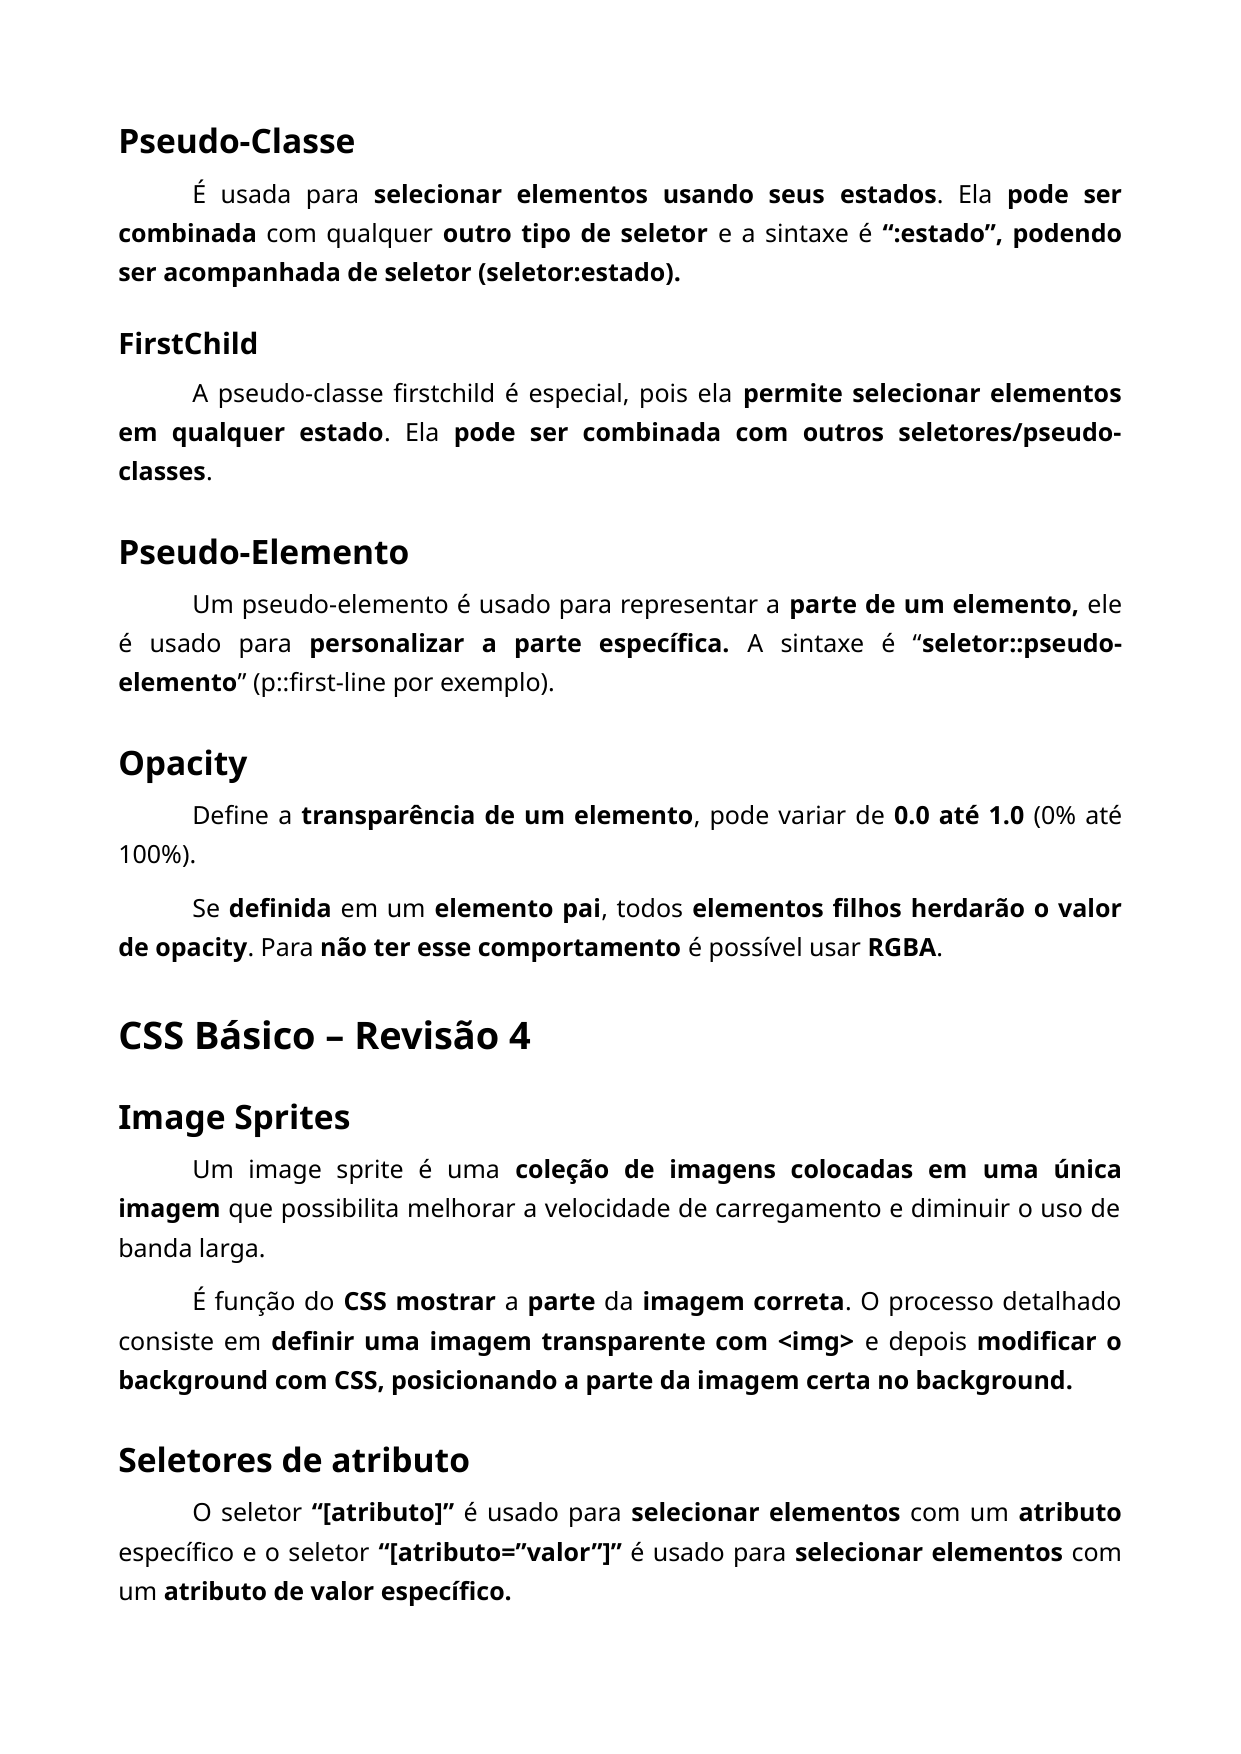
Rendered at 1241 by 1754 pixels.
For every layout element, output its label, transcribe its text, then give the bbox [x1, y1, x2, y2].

subtitle Pseudo-Classe [118, 118, 1122, 164]
text Um pseudo-elemento é usado para representar a parte de um elemento, ele é usado para personalizar a parte específica. A sintaxe é “seletor::pseudo-elemento” (p::first-line por exemplo). [118, 587, 1122, 699]
subtitle Seletores de atributo [118, 1437, 1122, 1483]
text É função do CSS mostrar a parte da imagem correta. O processo detalhado consiste em definir uma imagem transparente com <img> e depois modificar o background com CSS, posicionando a parte da imagem certa no background. [118, 1284, 1122, 1396]
text Um image sprite é uma coleção de imagens colocadas em uma única imagem que possibilita melhorar a velocidade de carregamento e diminuir o uso de banda larga. [118, 1152, 1122, 1264]
text É usada para selecionar elementos usando seus estados. Ela pode ser combinada com qualquer outro tipo de seletor e a sintaxe é “:estado”, podendo ser acompanhada de seletor (seletor:estado). [118, 176, 1122, 289]
subtitle CSS Básico – Revisão 4 [118, 1009, 1122, 1060]
subtitle Opacity [118, 739, 1122, 785]
subtitle Image Sprites [118, 1094, 1122, 1139]
text Se definida em um elemento pai, todos elementos filhos herdarão o valor de opacity. Para não ter esse comportamento é possível usar RGBA. [118, 891, 1122, 964]
text Define a transparência de um elemento, pode variar de 0.0 até 1.0 (0% até 100%). [118, 798, 1122, 871]
subtitle Pseudo-Elemento [118, 528, 1122, 574]
subtitle FirstChild [118, 323, 1122, 363]
text A pseudo-classe firstchild é especial, pois ela permite selecionar elementos em qualquer estado. Ela pode ser combinada com outros seletores/pseudo-classes. [118, 376, 1122, 488]
text O seletor “[atributo]” é usado para selecionar elementos com um atributo específico e o seletor “[atributo=”valor”]” é usado para selecionar elementos com um atributo de valor específico. [118, 1495, 1122, 1607]
